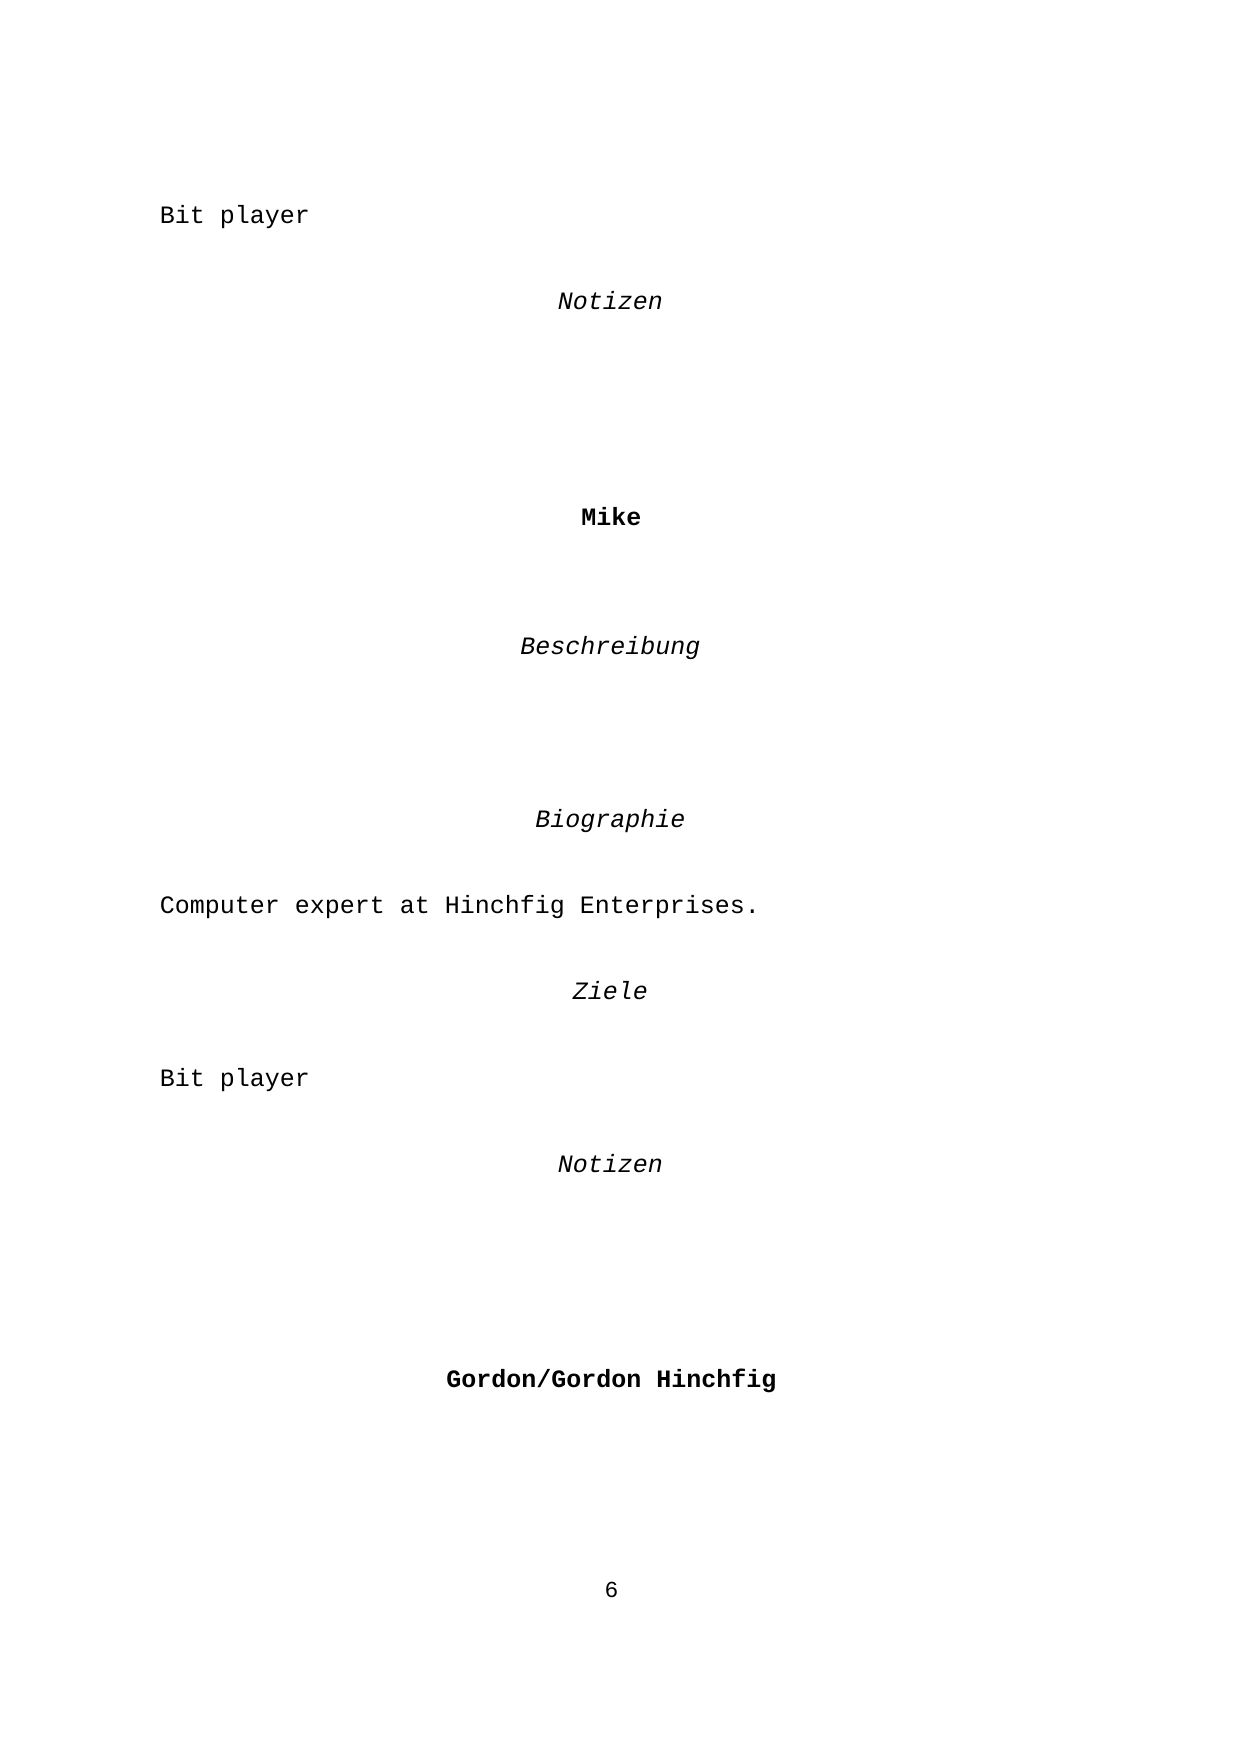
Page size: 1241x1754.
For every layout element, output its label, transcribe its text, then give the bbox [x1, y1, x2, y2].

subtitle Gordon/Gordon Hinchfig [159, 1353, 1063, 1396]
text Bit player [159, 1051, 1063, 1094]
subtitle Notizen [159, 1138, 1063, 1181]
text Bit player [159, 189, 1063, 232]
subtitle Mike [159, 491, 1063, 534]
subtitle Biographie [159, 793, 1063, 836]
subtitle Notizen [159, 275, 1063, 318]
subtitle Ziele [159, 965, 1063, 1008]
subtitle Beschreibung [159, 620, 1063, 663]
text Computer expert at Hinchfig Enterprises. [159, 879, 1063, 922]
